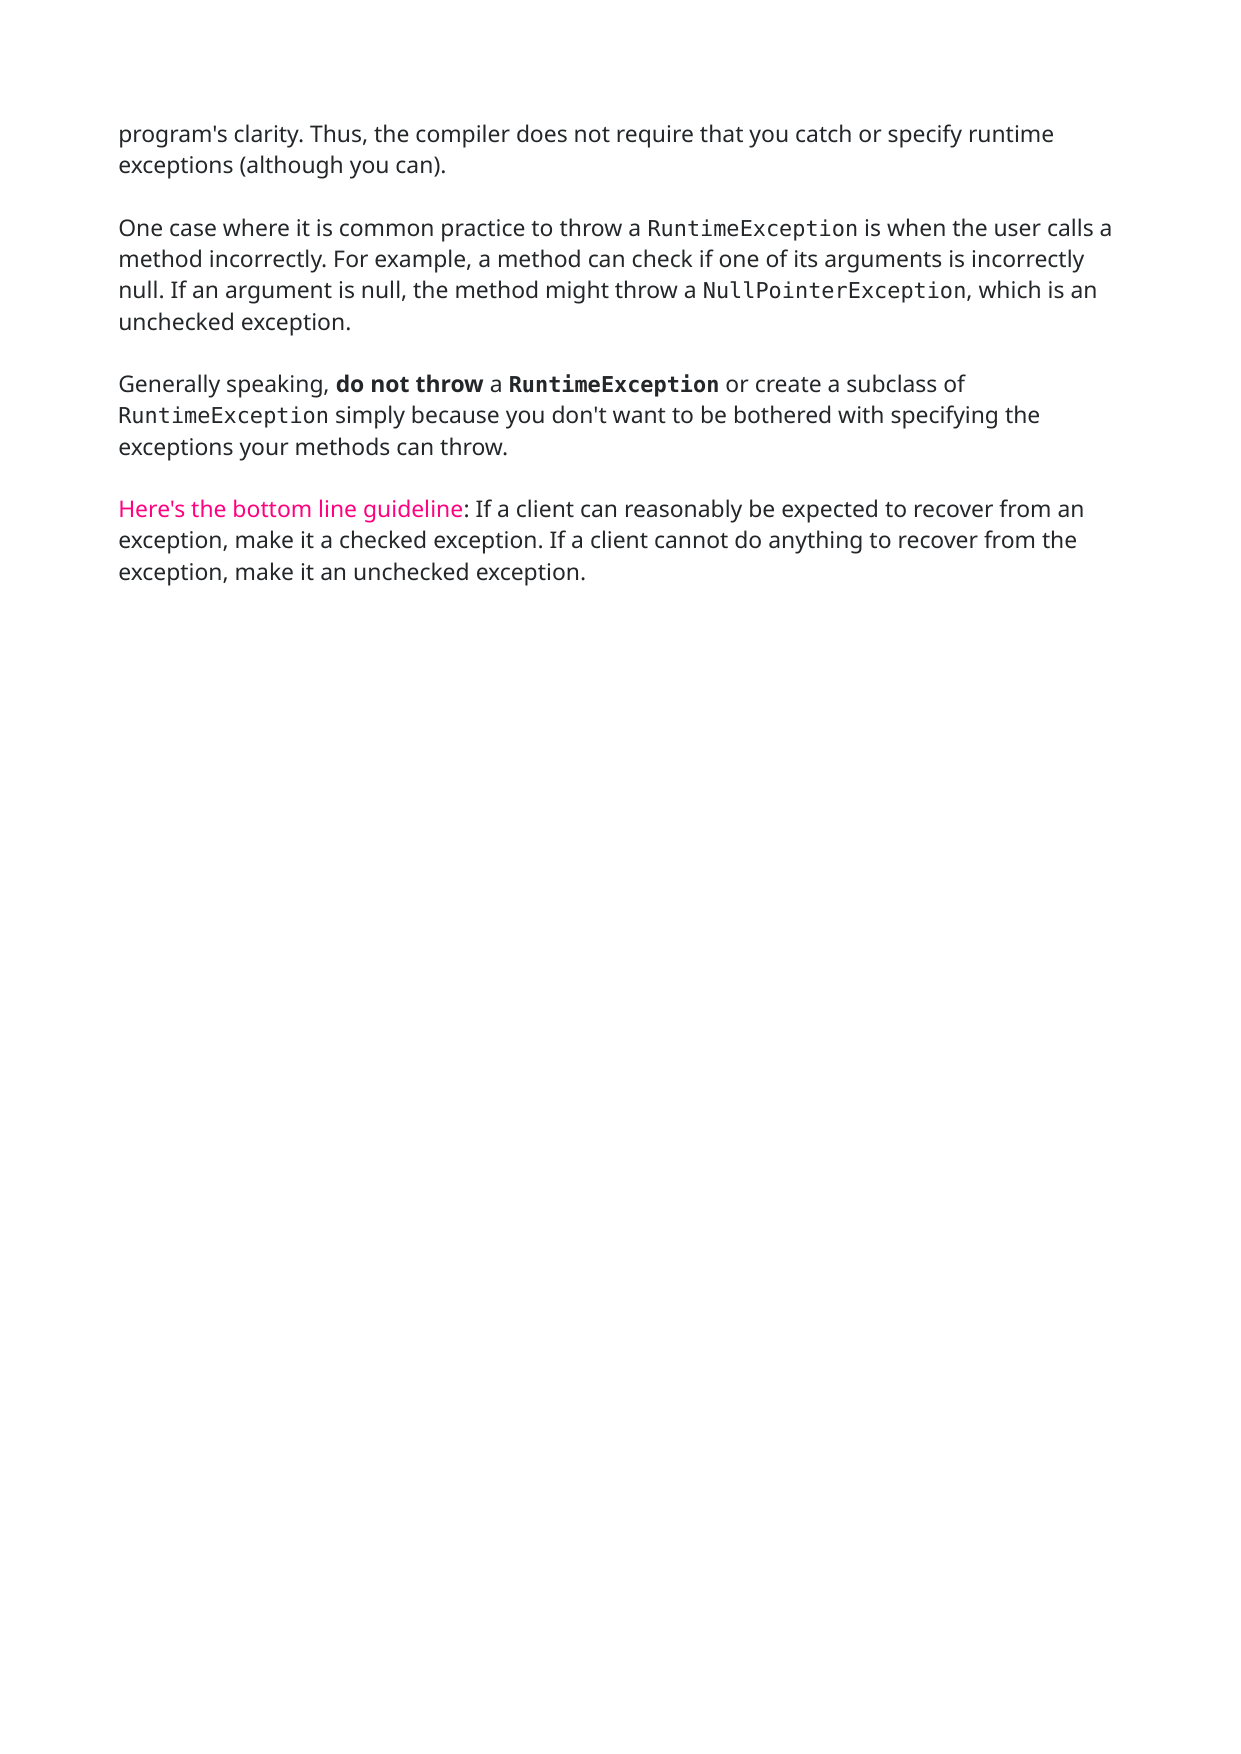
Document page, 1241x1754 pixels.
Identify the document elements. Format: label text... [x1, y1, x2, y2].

text One case where it is common practice to throw a RuntimeException is when the user calls a method incorrectly. For example, a method can check if one of its arguments is incorrectly null. If an argument is null, the method might throw a NullPointerException, which is an unchecked exception. [118, 212, 1122, 337]
text Generally speaking, do not throw a RuntimeException or create a subclass of RuntimeException simply because you don't want to be bothered with specifying the exceptions your methods can throw. [118, 368, 1122, 462]
text Here's the bottom line guideline: If a client can reasonably be expected to recover from an exception, make it a checked exception. If a client cannot do anything to recover from the exception, make it an unchecked exception. [118, 493, 1122, 587]
text program's clarity. Thus, the compiler does not require that you catch or specify runtime exceptions (although you can). [118, 118, 1122, 181]
